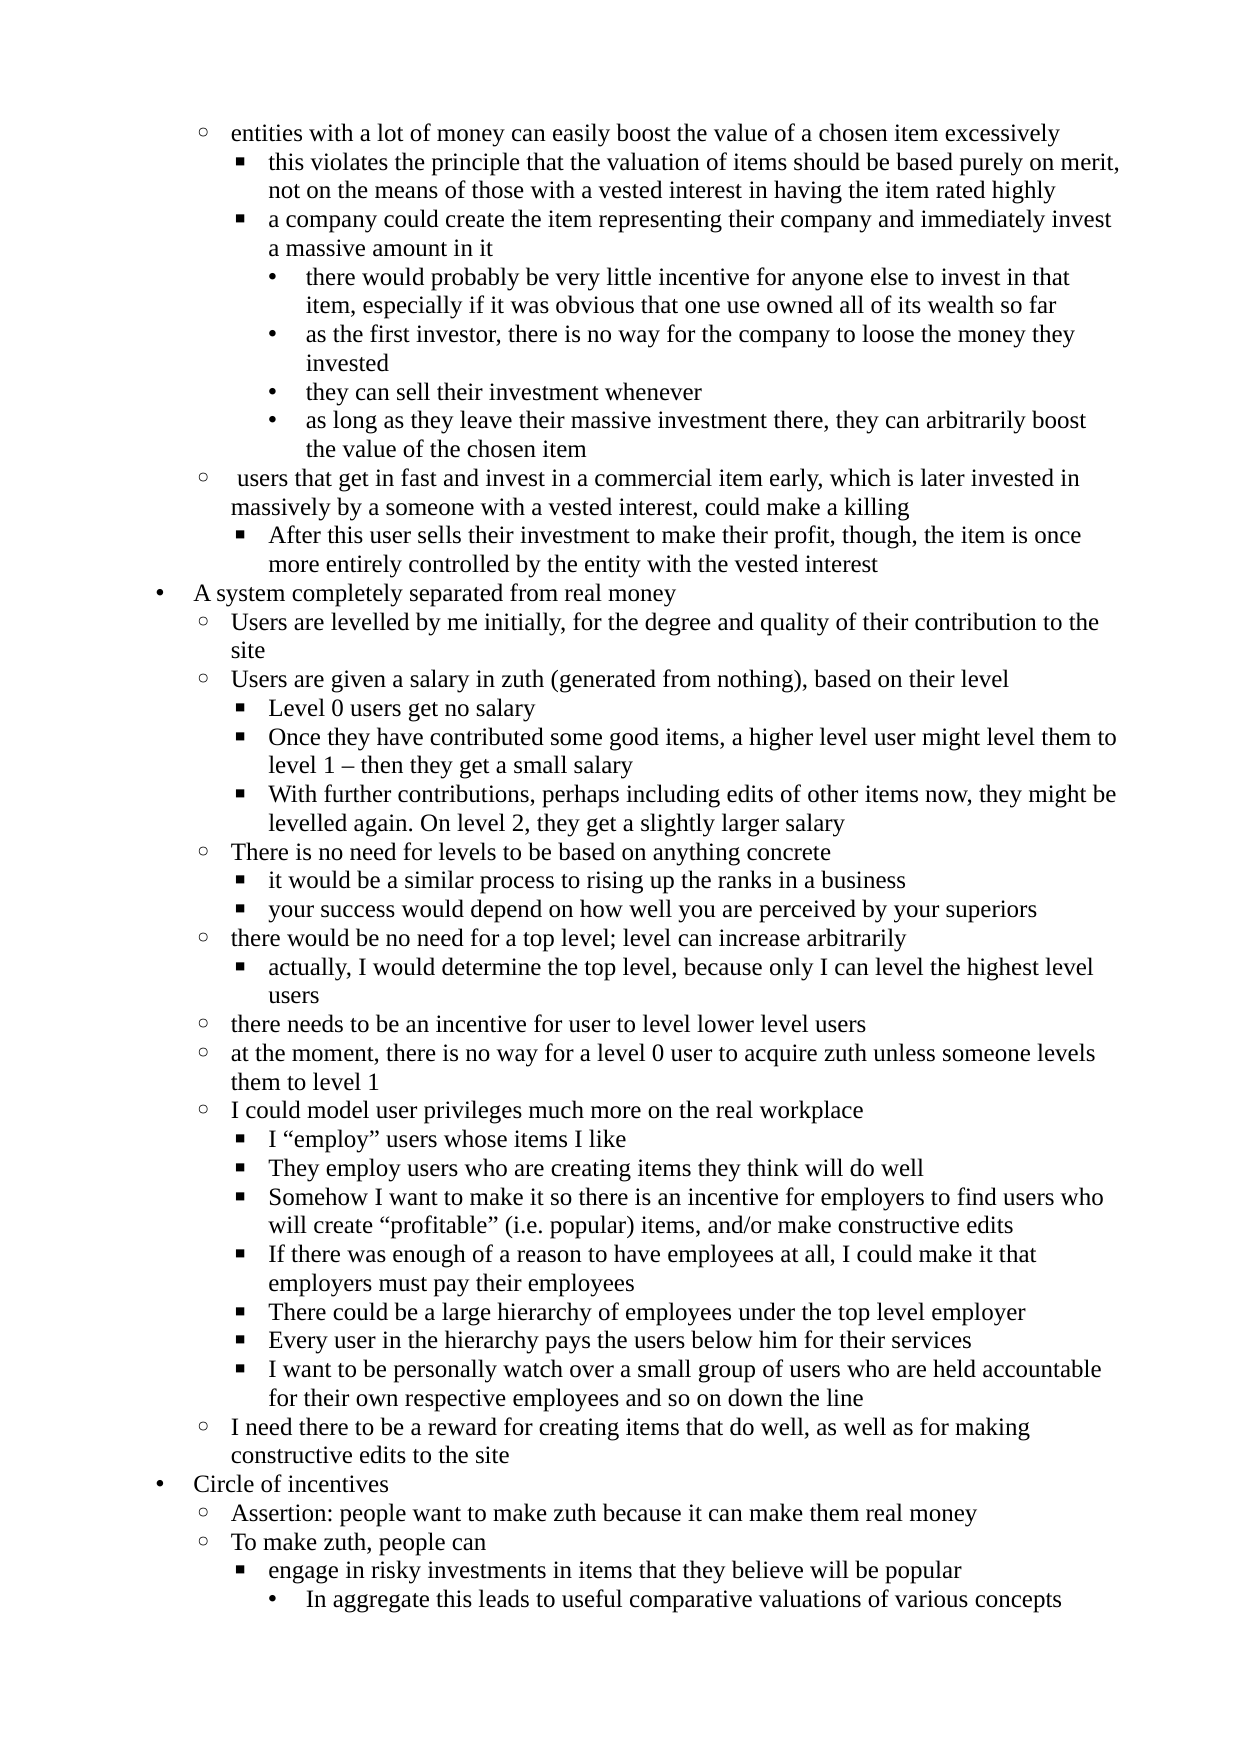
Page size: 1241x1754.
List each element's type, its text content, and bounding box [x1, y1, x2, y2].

list this violates the principle that the valuation of items should be based purely on merit, not on the means of those with a vested interest in having the item rated highly [231, 147, 1122, 204]
list Users are given a salary in zuth (generated from nothing), based on their level [193, 664, 1122, 693]
list To make zuth, people can [193, 1527, 1122, 1556]
list there would probably be very little incentive for anyone else to invest in that item, especially if it was obvious that one use owned all of its wealth so far [268, 262, 1122, 319]
list There could be a large hierarchy of employees under the top level employer [231, 1297, 1122, 1326]
list there needs to be an incentive for user to level lower level users [193, 1009, 1122, 1038]
list There is no need for levels to be based on anything concrete [193, 837, 1122, 866]
list I “employ” users whose items I like [231, 1124, 1122, 1153]
list After this user sells their investment to make their profit, though, the item is once more entirely controlled by the entity with the vested interest [231, 521, 1122, 578]
list Circle of incentives [156, 1469, 1122, 1498]
list I want to be personally watch over a small group of users who are held accountable for their own respective employees and so on down the line [231, 1354, 1122, 1412]
list your success would depend on how well you are perceived by your superiors [231, 894, 1122, 923]
list as the first investor, there is no way for the company to loose the money they invested [268, 319, 1122, 377]
list entities with a lot of money can easily boost the value of a chosen item excessively [193, 118, 1122, 147]
list at the moment, there is no way for a level 0 user to acquire zuth unless someone levels them to level 1 [193, 1038, 1122, 1096]
list engage in risky investments in items that they believe will be popular [231, 1556, 1122, 1584]
list there would be no need for a top level; level can increase arbitrarily [193, 923, 1122, 952]
list Assertion: people want to make zuth because it can make them real money [193, 1498, 1122, 1527]
list Once they have contributed some good items, a higher level user might level them to level 1 – then they get a small salary [231, 722, 1122, 779]
list Level 0 users get no salary [231, 693, 1122, 722]
list I could model user privileges much more on the real workplace [193, 1096, 1122, 1124]
list With further contributions, perhaps including edits of other items now, they might be levelled again. On level 2, they get a slightly larger salary [231, 779, 1122, 837]
list I need there to be a reward for creating items that do well, as well as for making constructive edits to the site [193, 1412, 1122, 1469]
list If there was enough of a reason to have employees at all, I could make it that employers must pay their employees [231, 1239, 1122, 1297]
list They employ users who are creating items they think will do well [231, 1153, 1122, 1182]
list Every user in the hierarchy pays the users below him for their services [231, 1326, 1122, 1354]
list as long as they leave their massive investment there, they can arbitrarily boost the value of the chosen item [268, 406, 1122, 463]
list a company could create the item representing their company and immediately invest a massive amount in it [231, 204, 1122, 262]
list they can sell their investment whenever [268, 377, 1122, 406]
list Somehow I want to make it so there is an incentive for employers to find users who will create “profitable” (i.e. popular) items, and/or make constructive edits [231, 1182, 1122, 1239]
list users that get in fast and invest in a commercial item early, which is later invested in massively by a someone with a vested interest, could make a killing [193, 463, 1122, 521]
list actually, I would determine the top level, because only I can level the highest level users [231, 952, 1122, 1009]
list In aggregate this leads to useful comparative valuations of various concepts [268, 1584, 1122, 1613]
list it would be a similar process to rising up the ranks in a business [231, 866, 1122, 894]
list A system completely separated from real money [156, 578, 1122, 607]
list Users are levelled by me initially, for the degree and quality of their contribution to the site [193, 607, 1122, 664]
